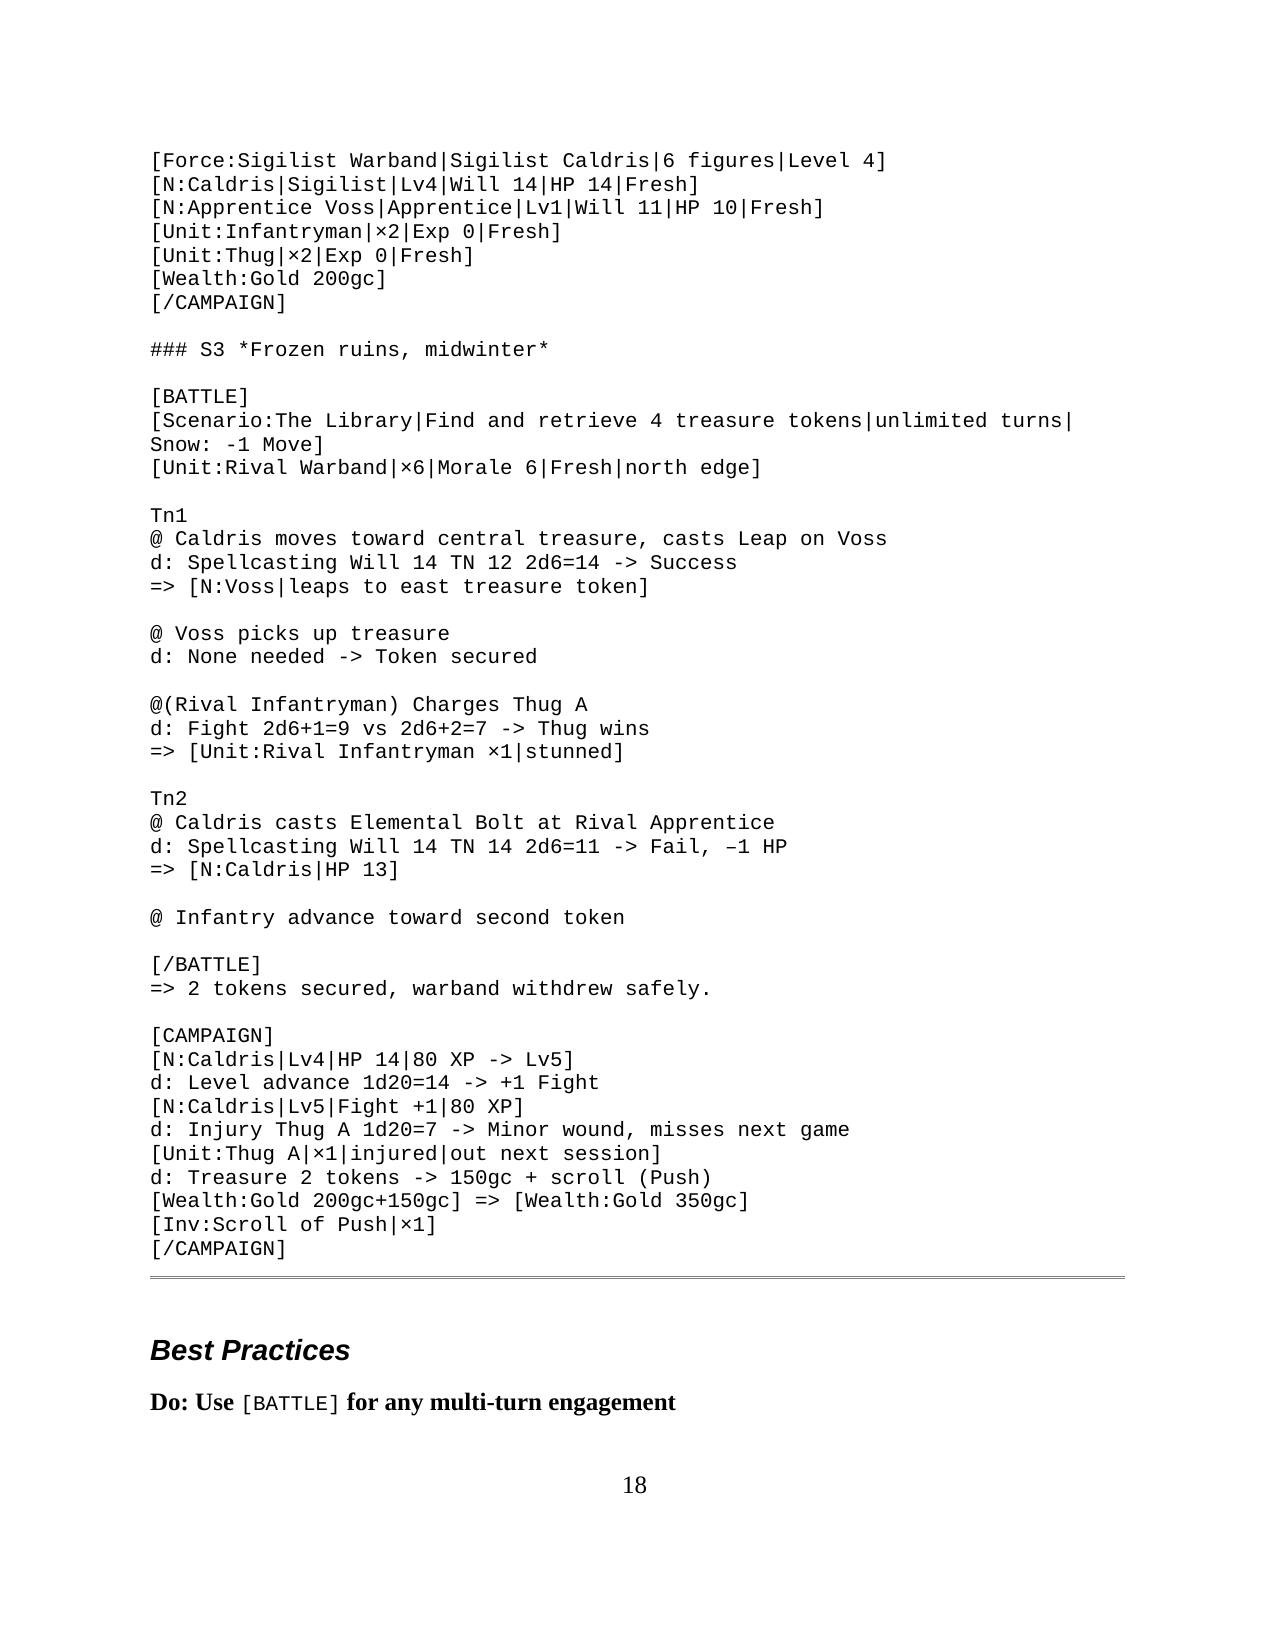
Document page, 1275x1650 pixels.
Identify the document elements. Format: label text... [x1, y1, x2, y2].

text @ Caldris casts Elemental Bolt at Rival Apprentice [150, 812, 1125, 836]
text [N:Caldris|Lv4|HP 14|80 XP -> Lv5] [150, 1048, 1125, 1072]
text d: Level advance 1d20=14 -> +1 Fight [150, 1072, 1125, 1096]
text => [Unit:Rival Infantryman ×1|stunned] [150, 741, 1125, 765]
text [N:Caldris|Sigilist|Lv4|Will 14|HP 14|Fresh] [150, 174, 1125, 197]
text @ Caldris moves toward central treasure, casts Leap on Voss [150, 528, 1125, 552]
text [Wealth:Gold 200gc] [150, 268, 1125, 292]
text [Unit:Thug A|×1|injured|out next session] [150, 1143, 1125, 1167]
text @ Infantry advance toward second token [150, 907, 1125, 930]
text [Inv:Scroll of Push|×1] [150, 1214, 1125, 1238]
text @ Voss picks up treasure [150, 623, 1125, 647]
text Tn1 [150, 505, 1125, 528]
text d: Fight 2d6+1=9 vs 2d6+2=7 -> Thug wins [150, 717, 1125, 741]
text => 2 tokens secured, warband withdrew safely. [150, 978, 1125, 1001]
text [/BATTLE] [150, 954, 1125, 978]
text [Force:Sigilist Warband|Sigilist Caldris|6 figures|Level 4] [150, 150, 1125, 174]
text Do: Use [BATTLE] for any multi-turn engagement [150, 1387, 1125, 1417]
text [/CAMPAIGN] [150, 292, 1125, 316]
text [Unit:Thug|×2|Exp 0|Fresh] [150, 244, 1125, 268]
text [Unit:Rival Warband|×6|Morale 6|Fresh|north edge] [150, 457, 1125, 481]
text [N:Caldris|Lv5|Fight +1|80 XP] [150, 1096, 1125, 1119]
text Tn2 [150, 788, 1125, 812]
text d: Injury Thug A 1d20=7 -> Minor wound, misses next game [150, 1119, 1125, 1143]
text d: None needed -> Token secured [150, 647, 1125, 670]
text [N:Apprentice Voss|Apprentice|Lv1|Will 11|HP 10|Fresh] [150, 197, 1125, 221]
text => [N:Caldris|HP 13] [150, 859, 1125, 883]
subtitle Best Practices [150, 1332, 1125, 1366]
text d: Spellcasting Will 14 TN 12 2d6=14 -> Success [150, 552, 1125, 576]
text [Wealth:Gold 200gc+150gc] => [Wealth:Gold 350gc] [150, 1190, 1125, 1214]
text [/CAMPAIGN] [150, 1238, 1125, 1261]
text d: Treasure 2 tokens -> 150gc + scroll (Push) [150, 1167, 1125, 1190]
text d: Spellcasting Will 14 TN 14 2d6=11 -> Fail, –1 HP [150, 836, 1125, 859]
text [CAMPAIGN] [150, 1025, 1125, 1048]
text [Scenario:The Library|Find and retrieve 4 treasure tokens|unlimited turns|Snow: -1 Move] [150, 410, 1125, 457]
text ### S3 *Frozen ruins, midwinter* [150, 339, 1125, 363]
text @(Rival Infantryman) Charges Thug A [150, 694, 1125, 717]
text => [N:Voss|leaps to east treasure token] [150, 576, 1125, 599]
text [BATTLE] [150, 386, 1125, 410]
text [Unit:Infantryman|×2|Exp 0|Fresh] [150, 221, 1125, 244]
